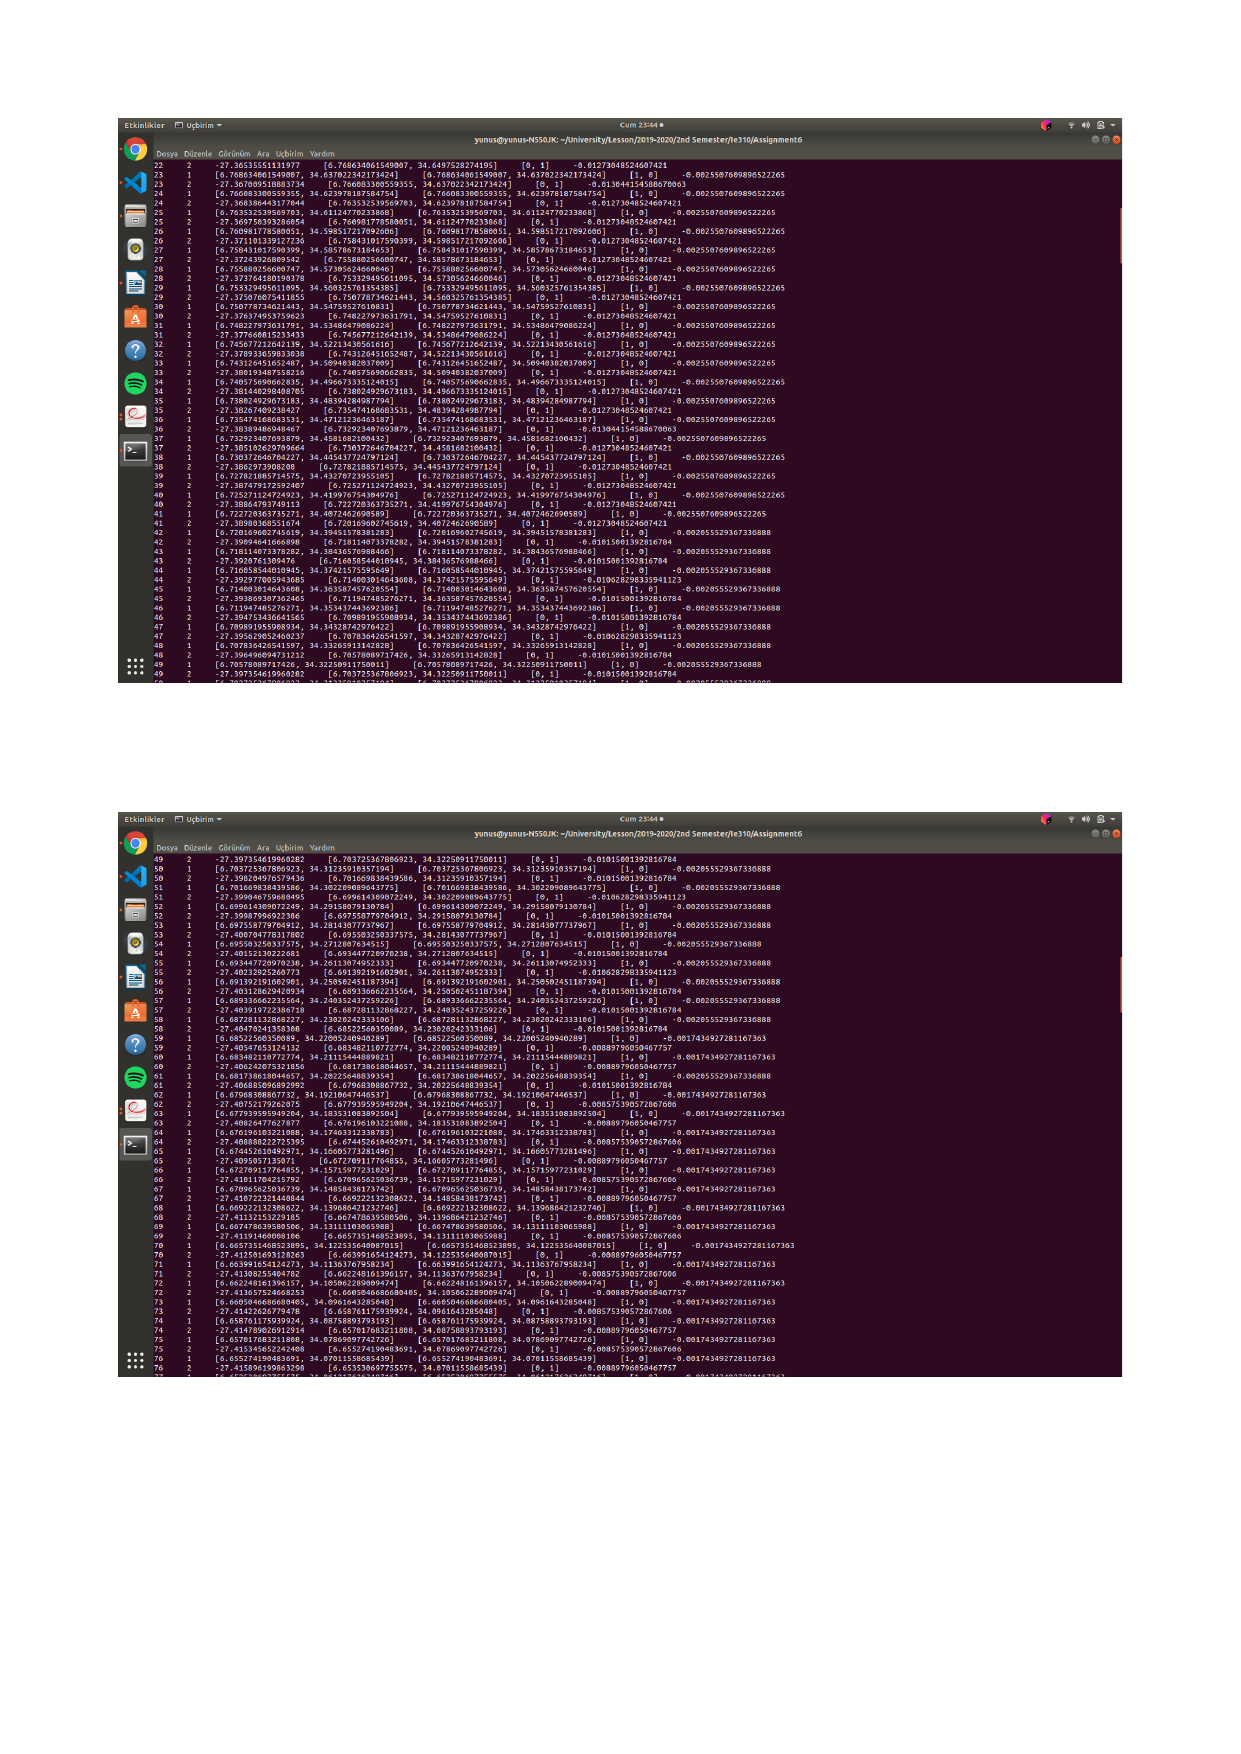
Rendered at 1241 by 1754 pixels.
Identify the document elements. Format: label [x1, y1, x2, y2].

picture [118, 118, 1123, 683]
picture [118, 812, 1123, 1377]
